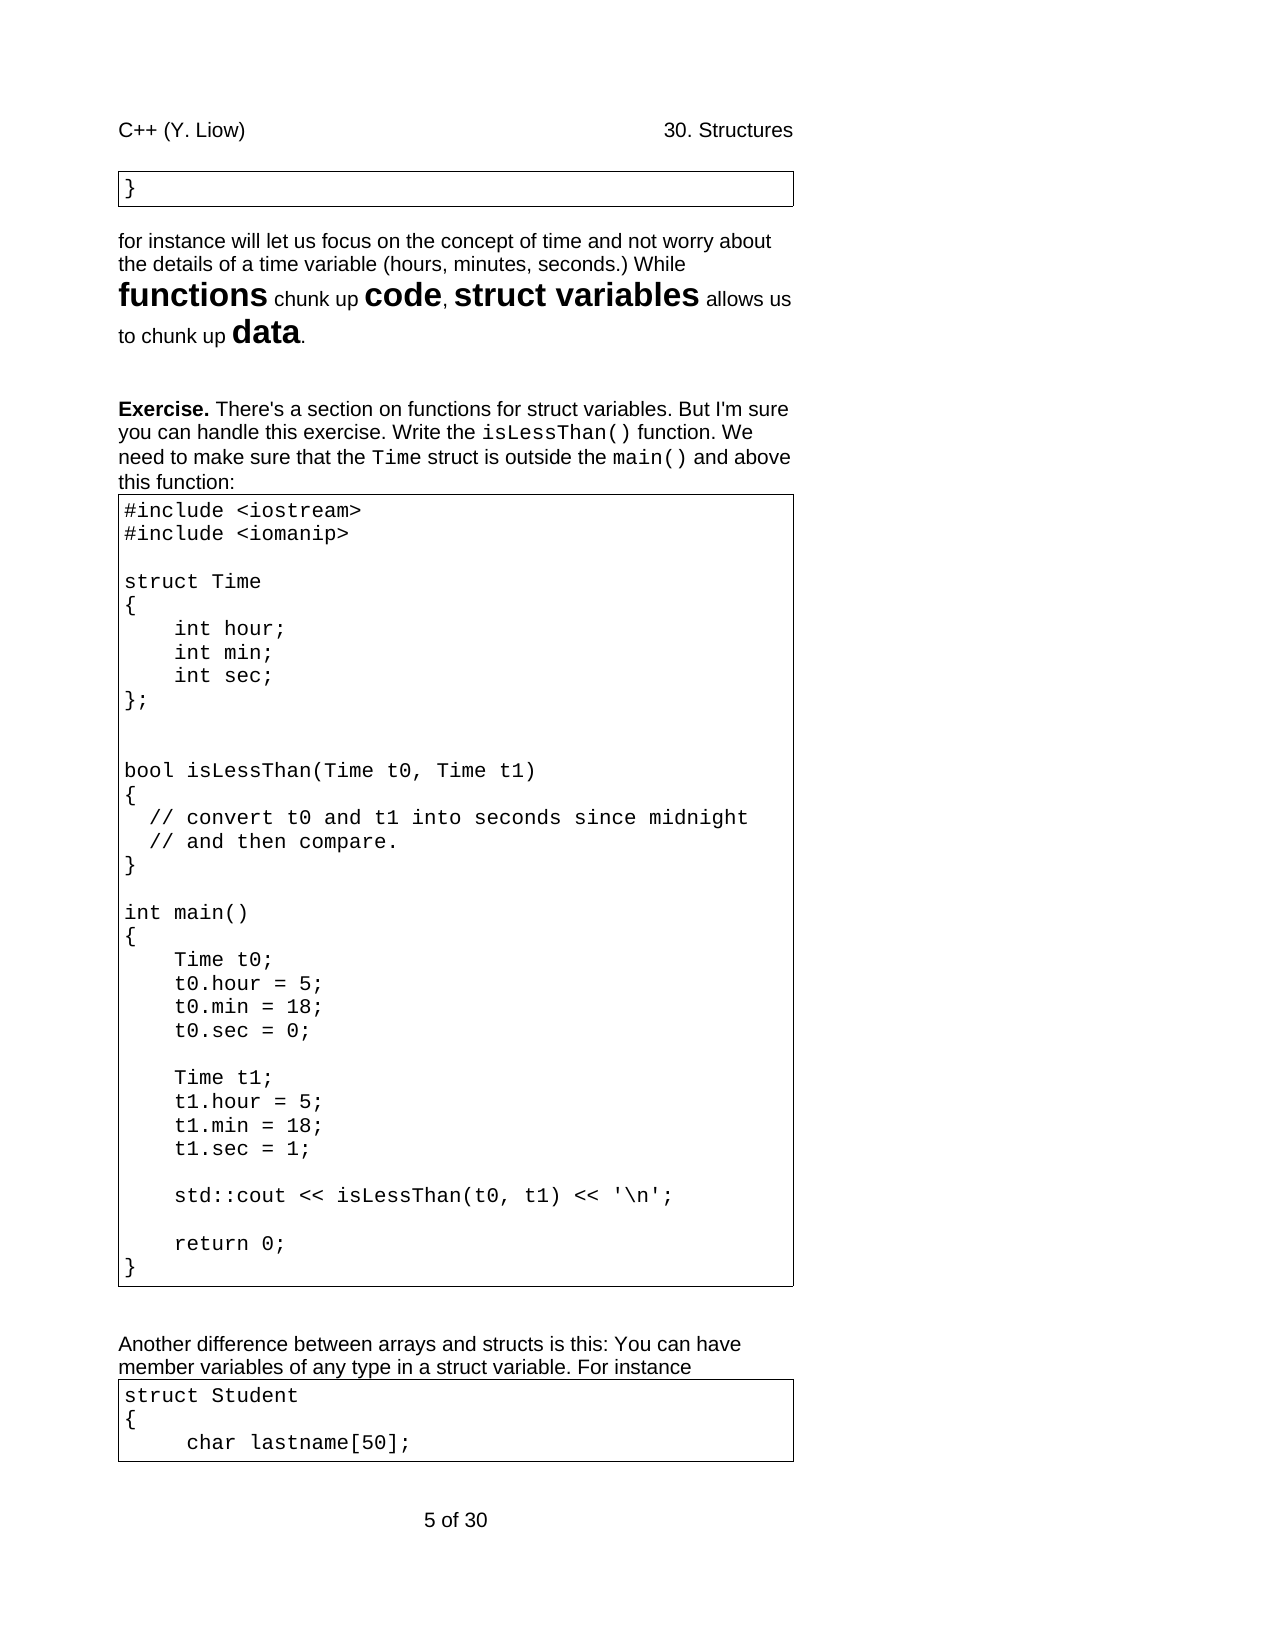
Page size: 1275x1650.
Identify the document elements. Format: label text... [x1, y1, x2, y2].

text for instance will let us focus on the concept of time and not worry about the details of a time variable (hours, minutes, seconds.) While functions chunk up code, struct variables allows us to chunk up data. [118, 230, 793, 351]
table_header #include <iostream> #include <iomanip> struct Time { int hour; int min; int sec; }; bool isLessThan(Time t0, Time t1) { // convert t0 and t1 into seconds since midnight // and then compare. } int main() { Time t0; t0.hour = 5; t0.min = 18; t0.sec = 0; Time t1; t1.hour = 5; t1.min = 18; t1.sec = 1; std::cout << isLessThan(t0, t1) << '\n'; return 0; } [119, 495, 793, 1286]
text Exercise. There's a section on functions for struct variables. But I'm sure you can handle this exercise. Write the isLessThan() function. We need to make sure that the Time struct is outside the main() and above this function: [118, 397, 793, 494]
table_header } [119, 172, 793, 206]
text Another difference between arrays and structs is this: You can have member variables of any type in a struct variable. For instance [118, 1332, 793, 1379]
table_header struct Student { char lastname[50]; [119, 1380, 793, 1461]
